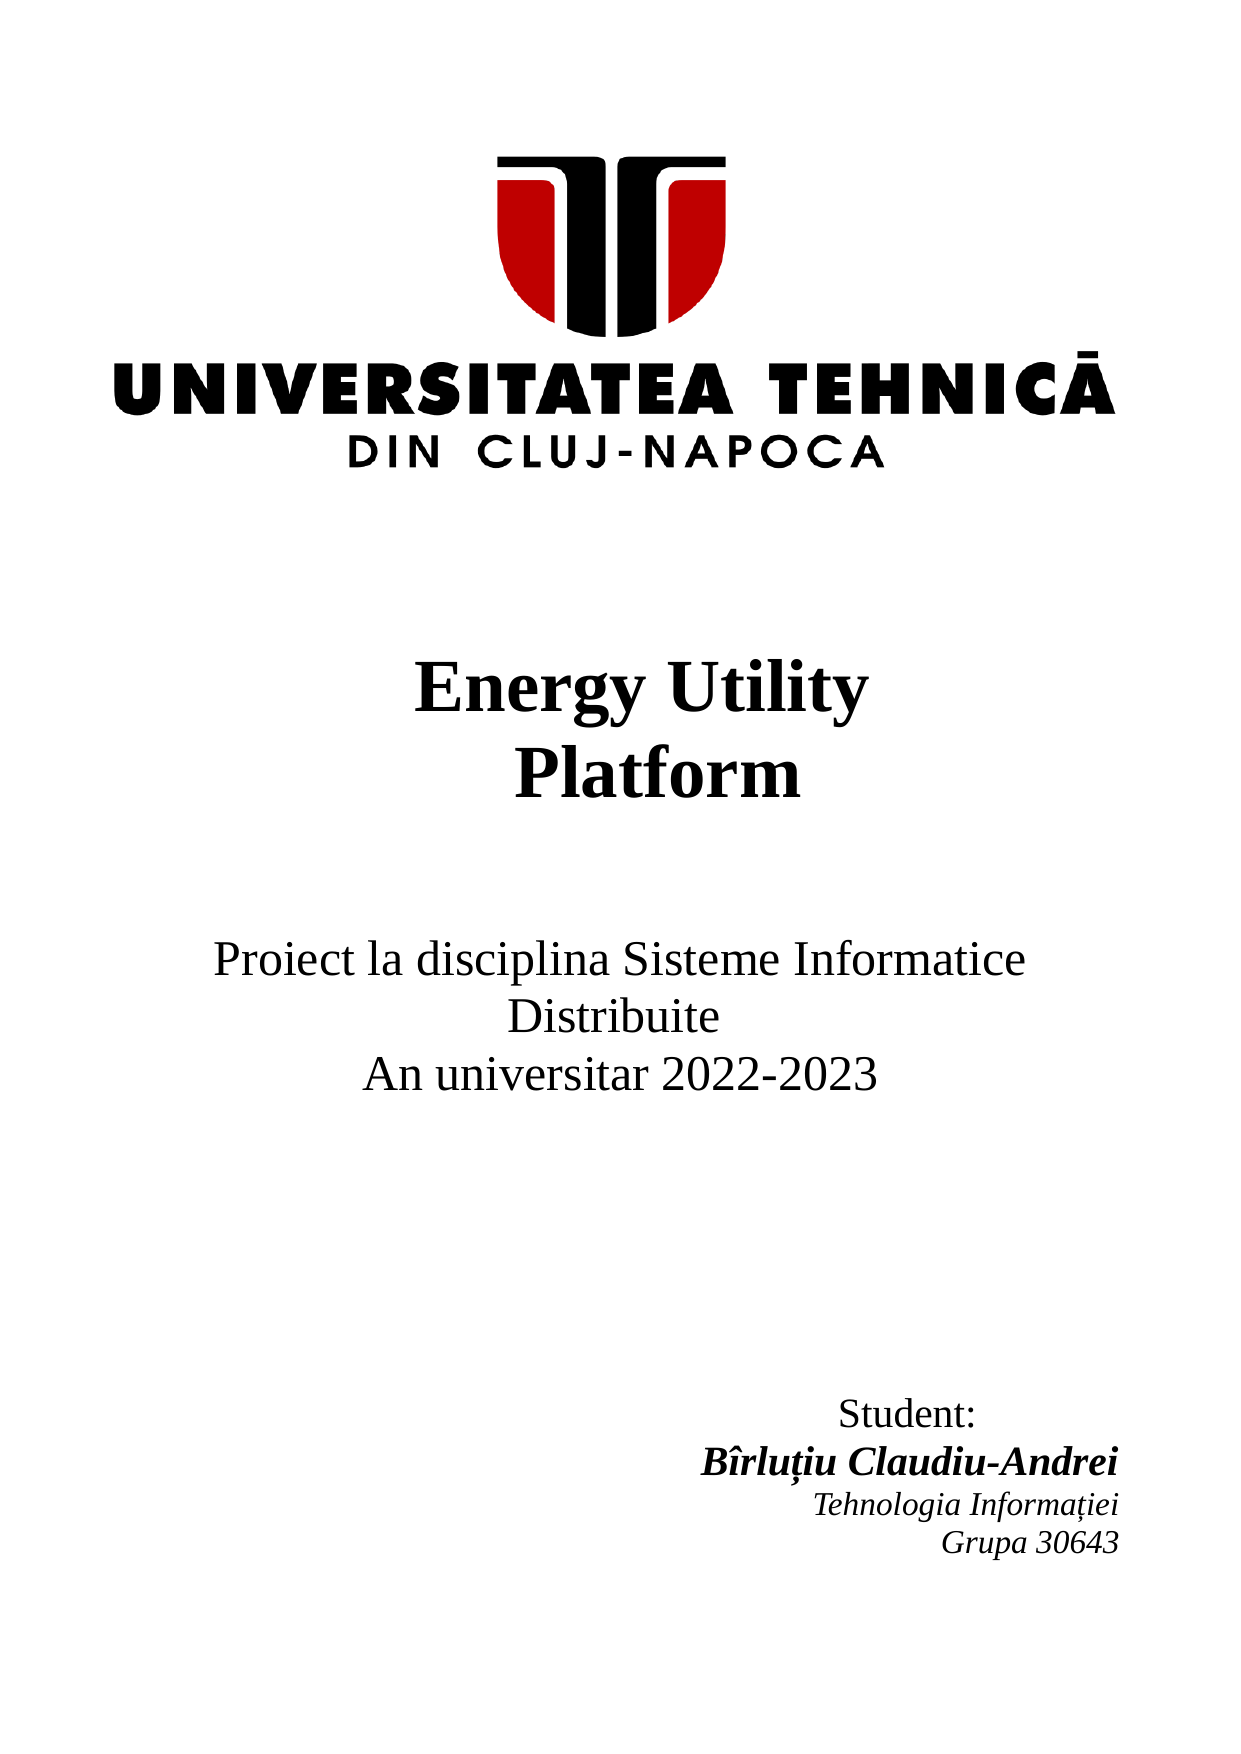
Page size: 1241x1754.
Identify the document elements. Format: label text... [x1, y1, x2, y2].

text Platform [118, 727, 1122, 813]
text Bîrluțiu Claudiu-Andrei [118, 1436, 1122, 1484]
text Tehnologia Informației [118, 1484, 1122, 1523]
text Proiect la disciplina Sisteme Informatice Distribuite [118, 928, 1122, 1043]
text Student: [118, 1388, 1122, 1436]
text Grupa 30643 [118, 1523, 1122, 1561]
picture [112, 155, 1117, 469]
text Energy Utility [118, 641, 1122, 727]
text An universitar 2022-2023 [118, 1043, 1122, 1101]
